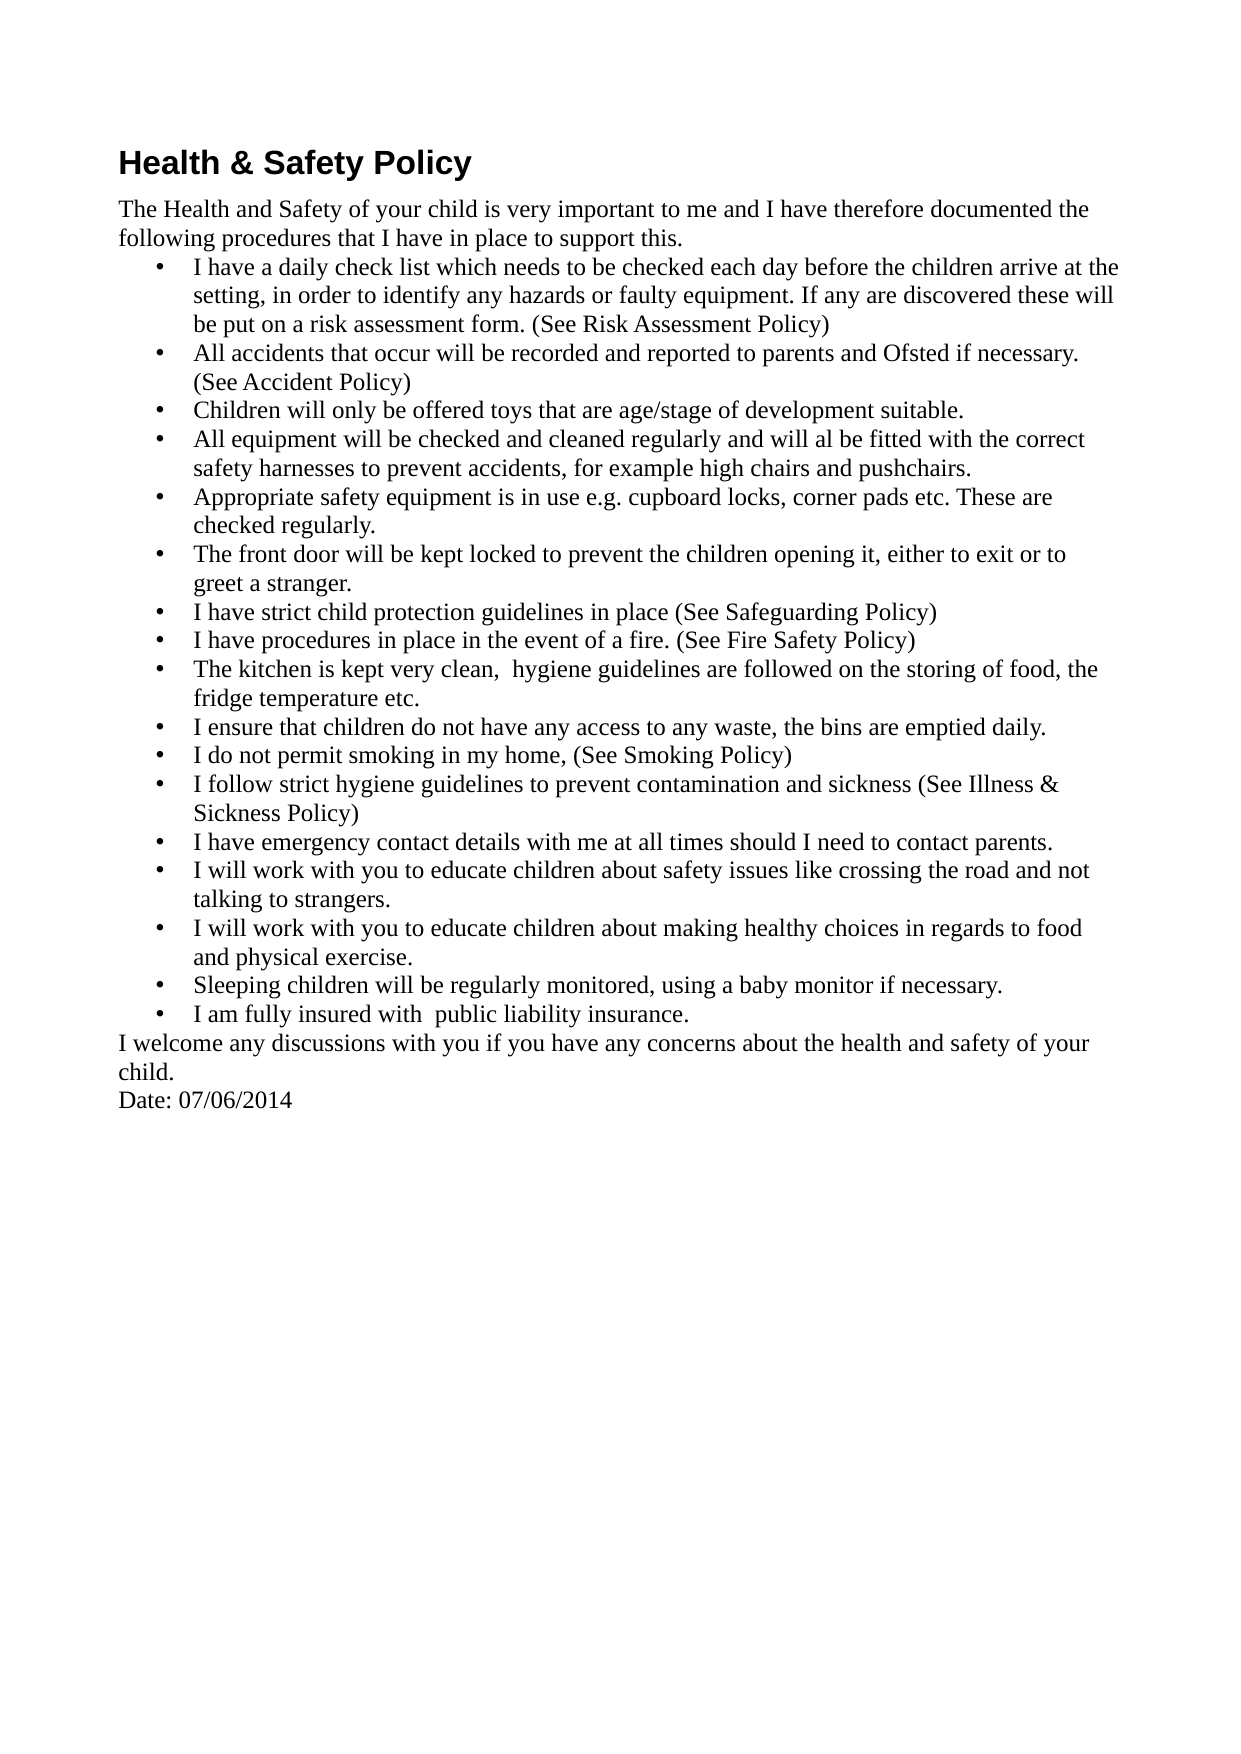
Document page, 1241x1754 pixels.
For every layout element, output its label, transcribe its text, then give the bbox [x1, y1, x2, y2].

list I will work with you to educate children about making healthy choices in regards to food and physical exercise. [156, 913, 1122, 971]
list I have procedures in place in the event of a fire. (See Fire Safety Policy) [156, 626, 1122, 654]
list Children will only be offered toys that are age/stage of development suitable. [156, 396, 1122, 424]
list I have strict child protection guidelines in place (See Safeguarding Policy) [156, 597, 1122, 626]
list I follow strict hygiene guidelines to prevent contamination and sickness (See Illness & Sickness Policy) [156, 769, 1122, 827]
list I do not permit smoking in my home, (See Smoking Policy) [156, 741, 1122, 769]
list I have emergency contact details with me at all times should I need to contact parents. [156, 827, 1122, 856]
list I am fully insured with public liability insurance. [156, 999, 1122, 1028]
list All accidents that occur will be recorded and reported to parents and Ofsted if necessary. (See Accident Policy) [156, 338, 1122, 396]
list Appropriate safety equipment is in use e.g. cupboard locks, corner pads etc. These are checked regularly. [156, 482, 1122, 539]
list The front door will be kept locked to prevent the children opening it, either to exit or to greet a stranger. [156, 539, 1122, 597]
text Date: 07/06/2014 [118, 1086, 1122, 1114]
list The kitchen is kept very clean, hygiene guidelines are followed on the storing of food, the fridge temperature etc. [156, 654, 1122, 712]
list I will work with you to educate children about safety issues like crossing the road and not talking to strangers. [156, 856, 1122, 913]
list Sleeping children will be regularly monitored, using a baby monitor if necessary. [156, 971, 1122, 999]
list All equipment will be checked and cleaned regularly and will al be fitted with the correct safety harnesses to prevent accidents, for example high chairs and pushchairs. [156, 424, 1122, 482]
text The Health and Safety of your child is very important to me and I have therefore documented the following procedures that I have in place to support this. [118, 194, 1122, 252]
list I have a daily check list which needs to be checked each day before the children arrive at the setting, in order to identify any hazards or faulty equipment. If any are discovered these will be put on a risk assessment form. (See Risk Assessment Policy) [156, 252, 1122, 338]
list I ensure that children do not have any access to any waste, the bins are emptied daily. [156, 712, 1122, 741]
subtitle Health & Safety Policy [118, 143, 1122, 182]
text I welcome any discussions with you if you have any concerns about the health and safety of your child. [118, 1028, 1122, 1086]
